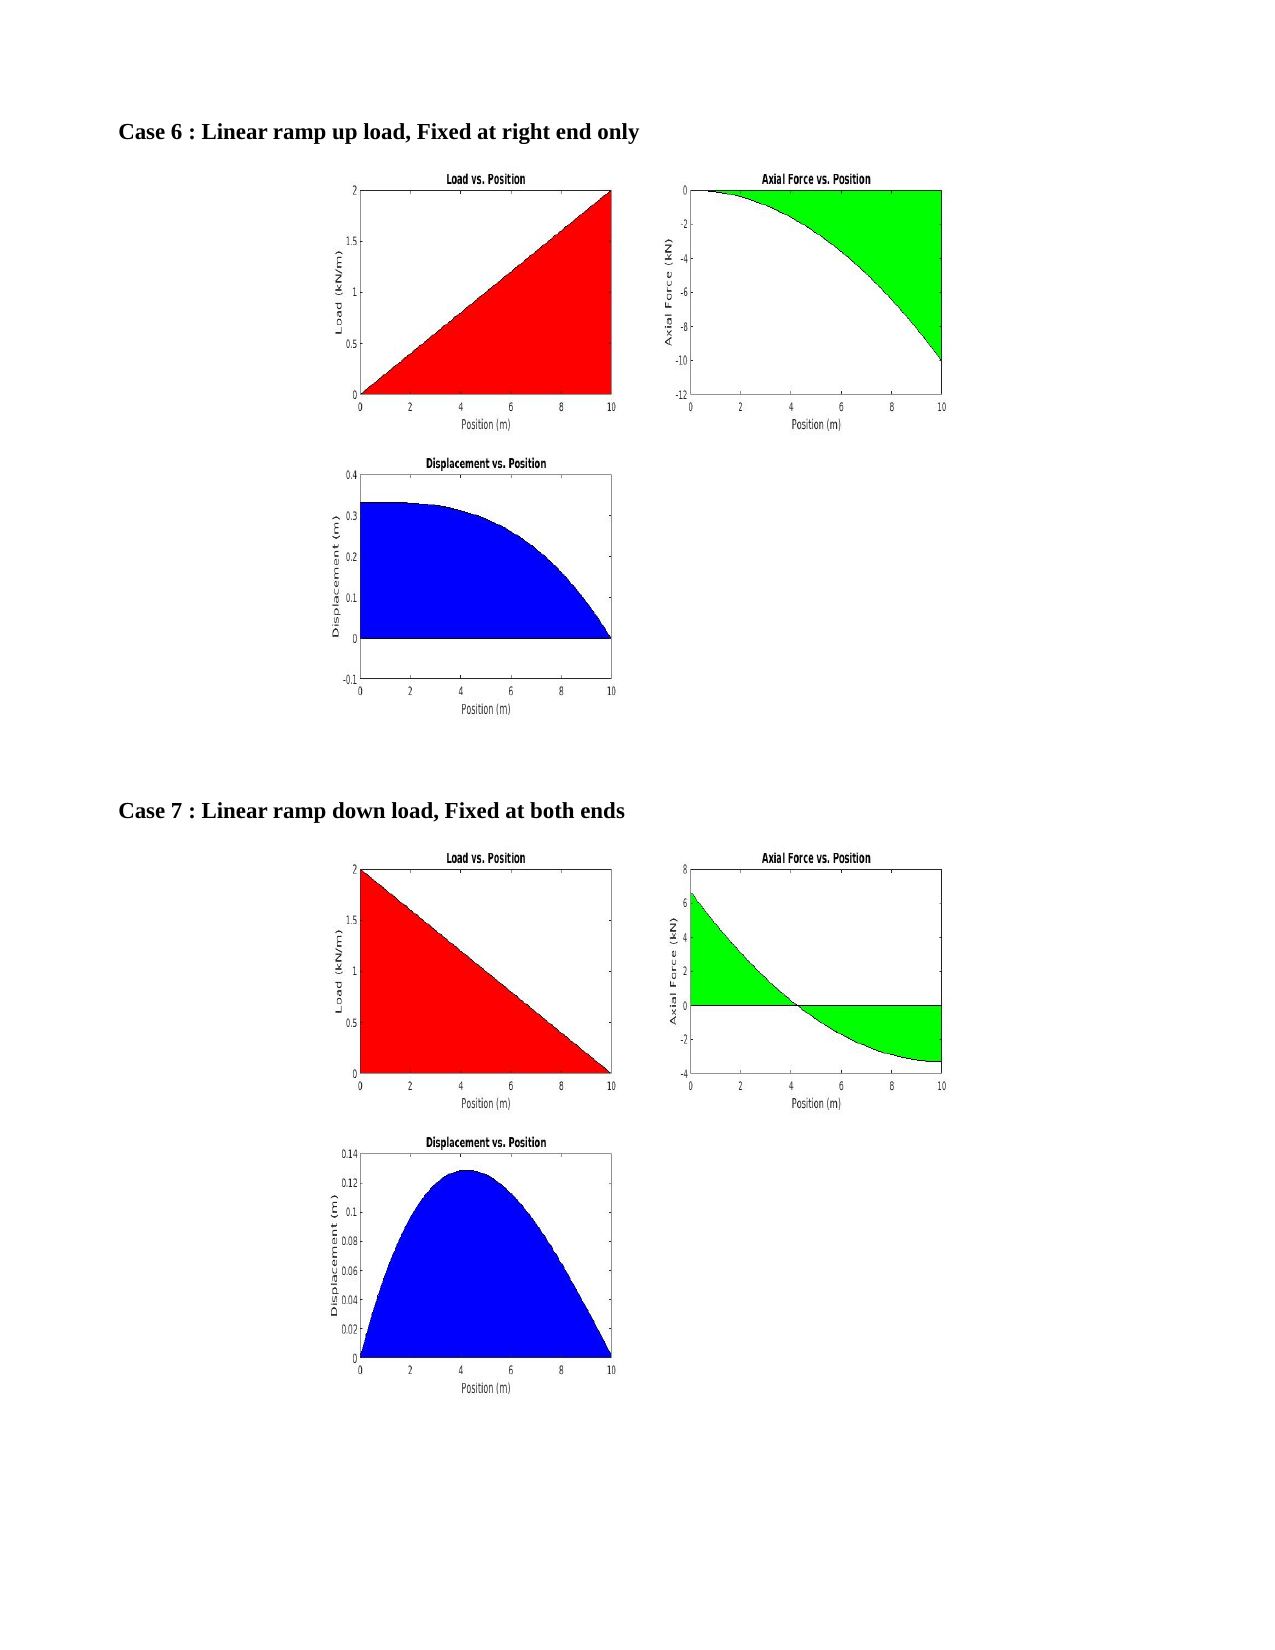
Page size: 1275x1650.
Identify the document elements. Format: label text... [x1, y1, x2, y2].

picture [262, 144, 1013, 745]
picture [262, 823, 1013, 1424]
text Case 7 : Linear ramp down load, Fixed at both ends [118, 797, 1157, 823]
text Case 6 : Linear ramp up load, Fixed at right end only [118, 118, 1157, 144]
